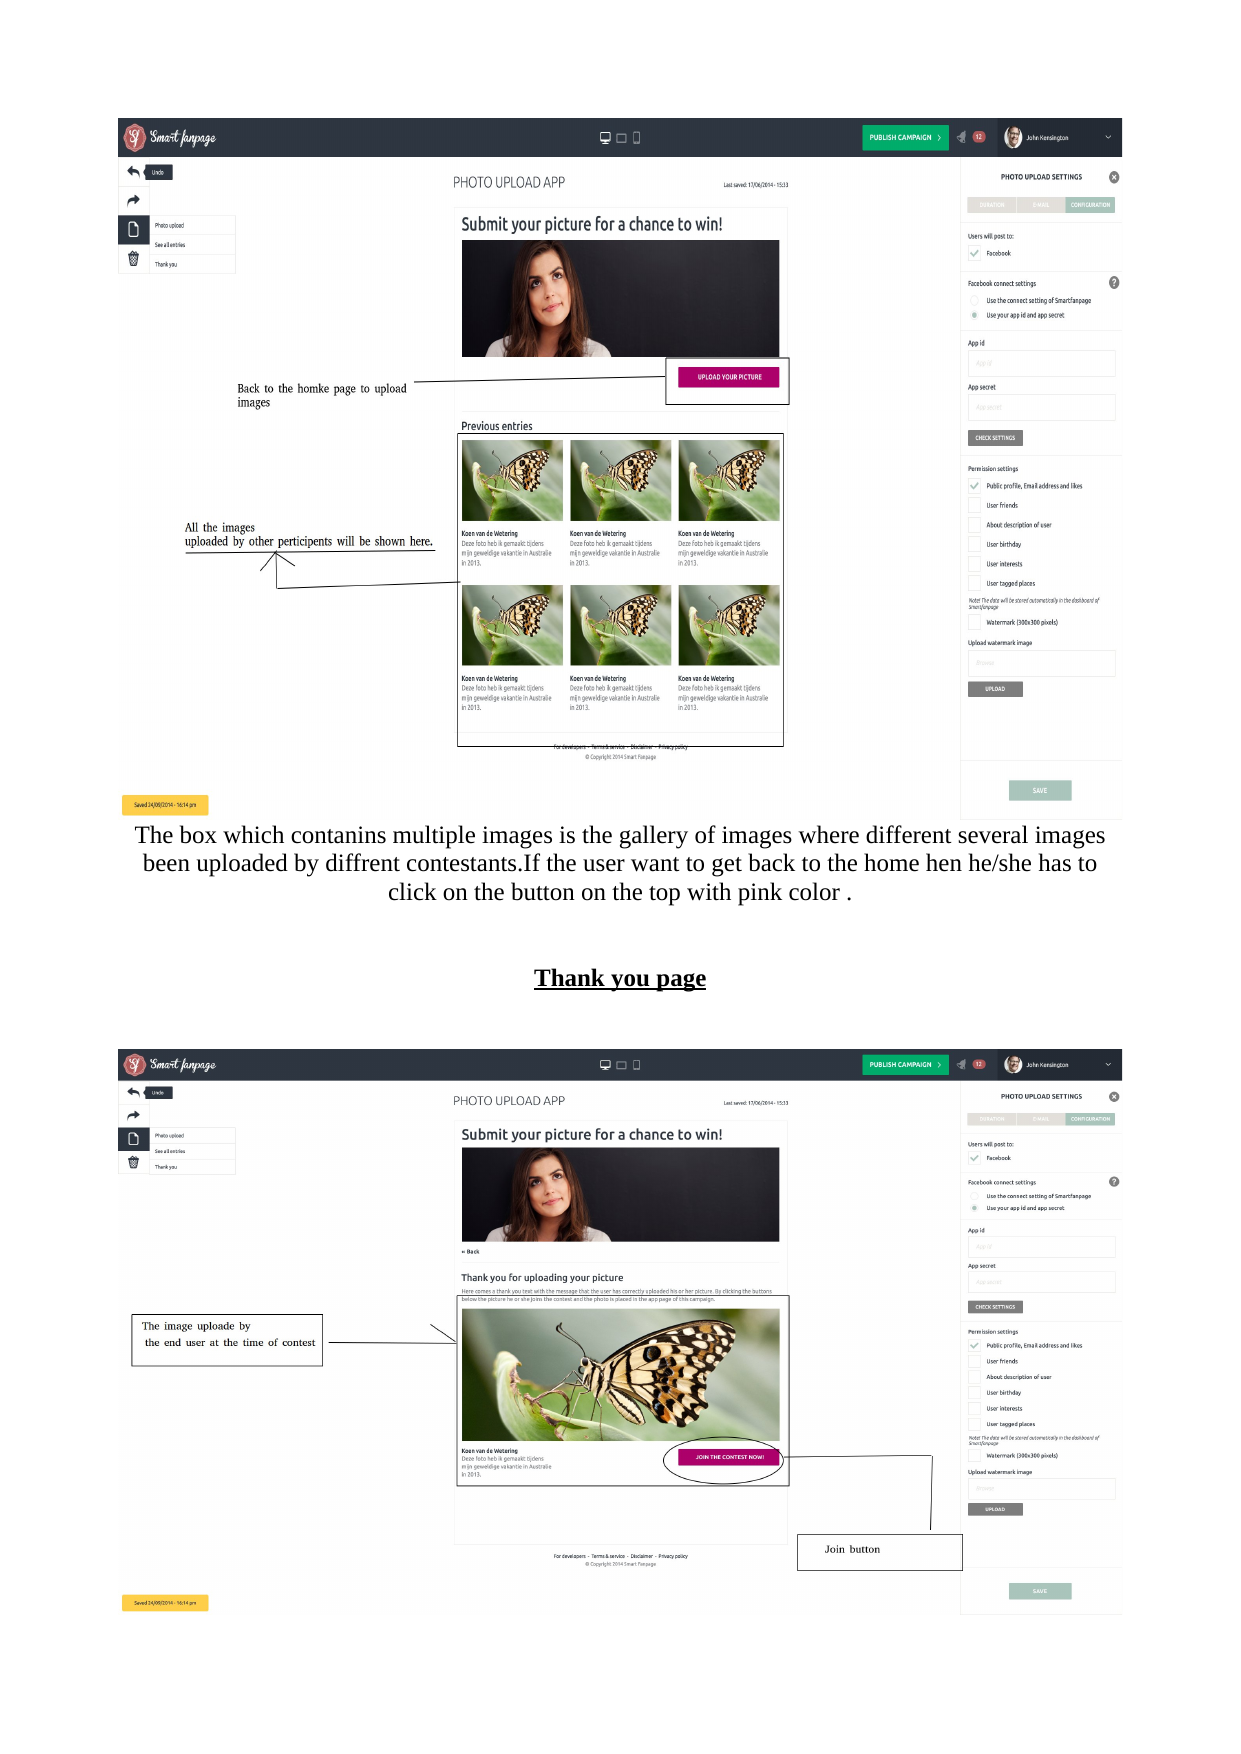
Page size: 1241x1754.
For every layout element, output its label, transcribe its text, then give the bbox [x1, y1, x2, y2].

text Thank you page [118, 963, 1122, 992]
picture [118, 118, 1123, 820]
picture [118, 1049, 1123, 1615]
text The box which contanins multiple images is the gallery of images where different several images been uploaded by diffrent contestants.If the user want to get back to the home hen he/she has to click on the button on the top with pink color . [118, 820, 1122, 906]
